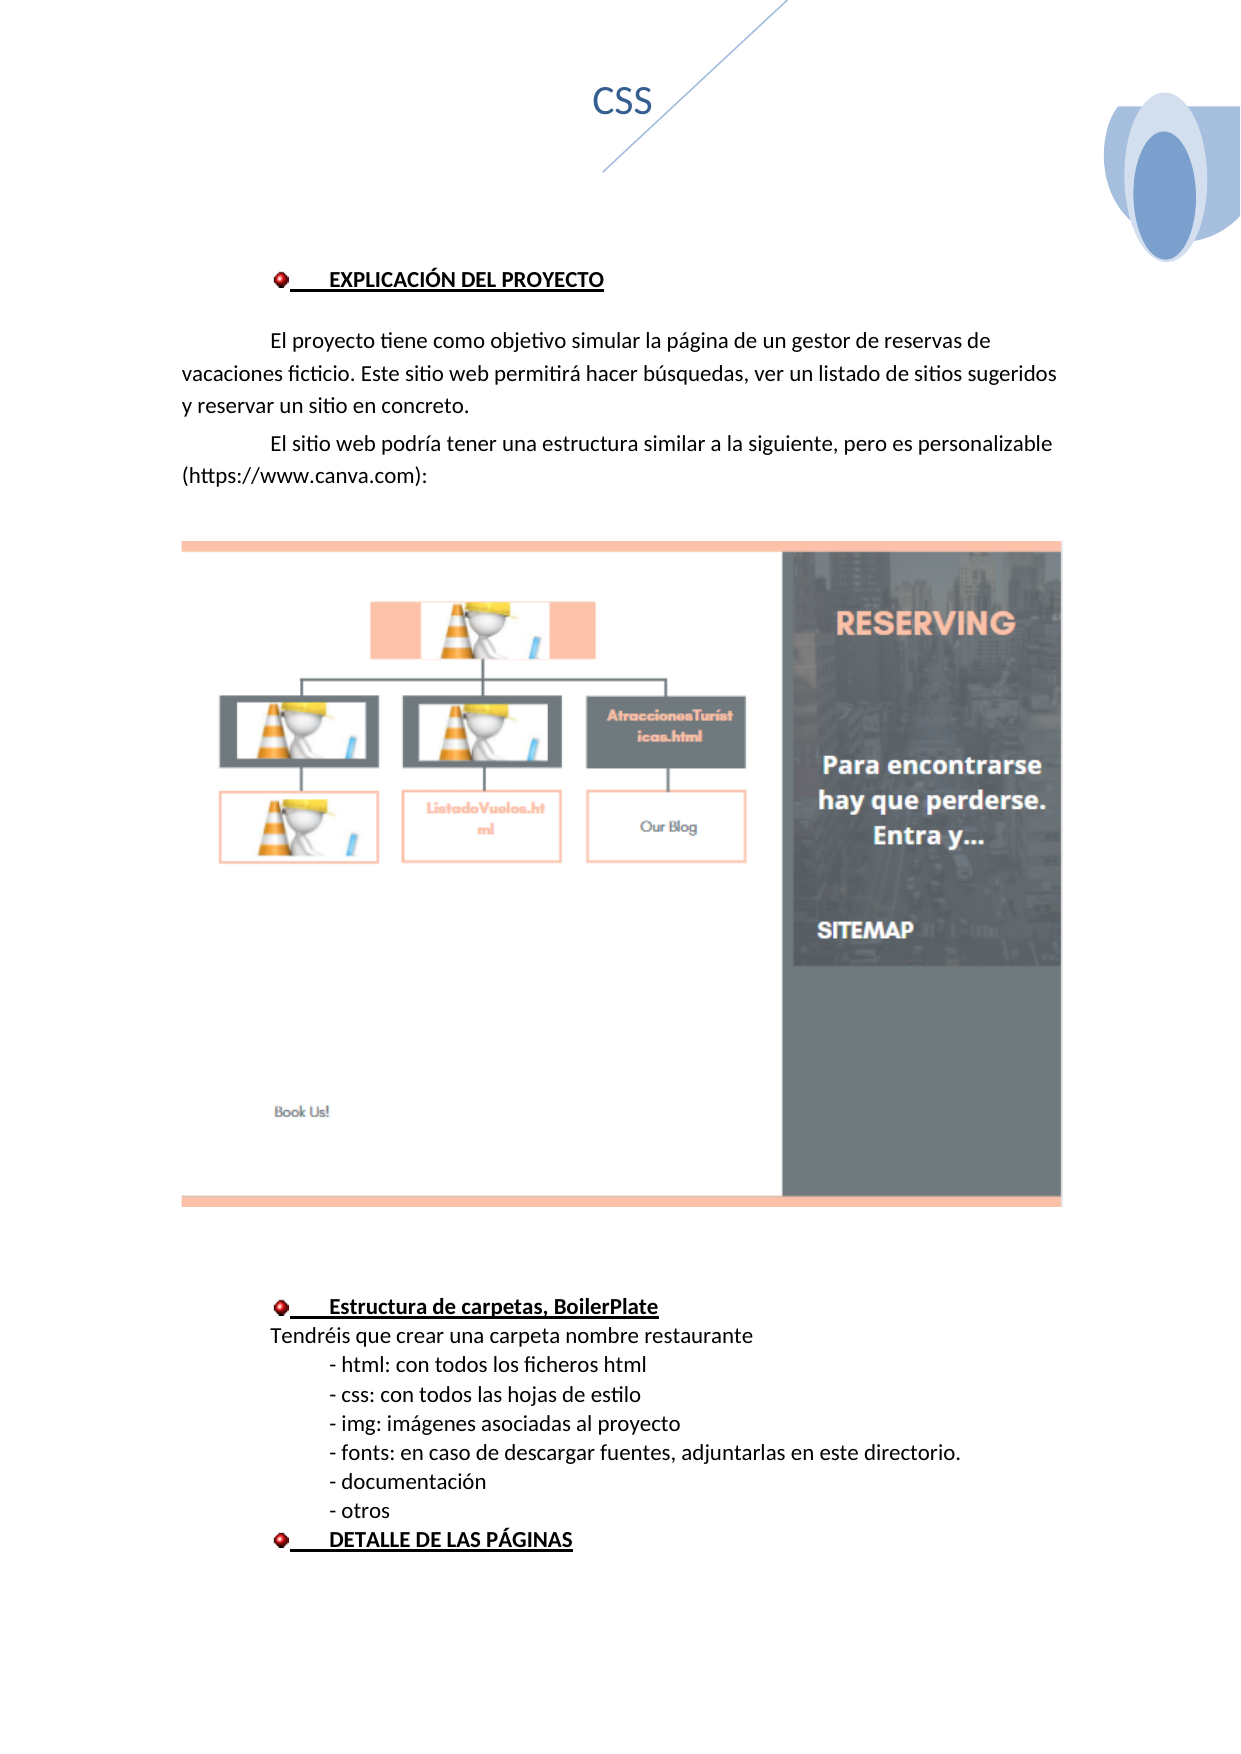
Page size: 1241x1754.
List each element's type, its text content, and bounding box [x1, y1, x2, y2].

picture [271, 1297, 289, 1316]
subtitle EXPLICACIÓN DEL PROYECTO [182, 265, 1063, 293]
text - fonts: en caso de descargar fuentes, adjuntarlas en este directorio. [182, 1438, 1063, 1466]
text - documentación [182, 1467, 1063, 1495]
text Tendréis que crear una carpeta nombre restaurante [182, 1322, 1063, 1349]
picture [271, 269, 289, 288]
text - html: con todos los ficheros html [182, 1351, 1063, 1379]
text El sitio web podría tener una estructura similar a la siguiente, pero es personalizable (https://www.canva.com): [182, 429, 1063, 489]
subtitle Estructura de carpetas, BoilerPlate [182, 1292, 1063, 1321]
text - otros [182, 1496, 1063, 1524]
subtitle DETALLE DE LAS PÁGINAS [182, 1525, 1063, 1553]
picture [271, 1530, 289, 1548]
picture [181, 541, 1063, 1207]
text - css: con todos las hojas de estilo [182, 1380, 1063, 1408]
text El proyecto tiene como objetivo simular la página de un gestor de reservas de vacaciones ficticio. Este sitio web permitirá hacer búsquedas, ver un listado de sitios sugeridos y reservar un sitio en concreto. [182, 326, 1063, 419]
text - img: imágenes asociadas al proyecto [182, 1409, 1063, 1437]
